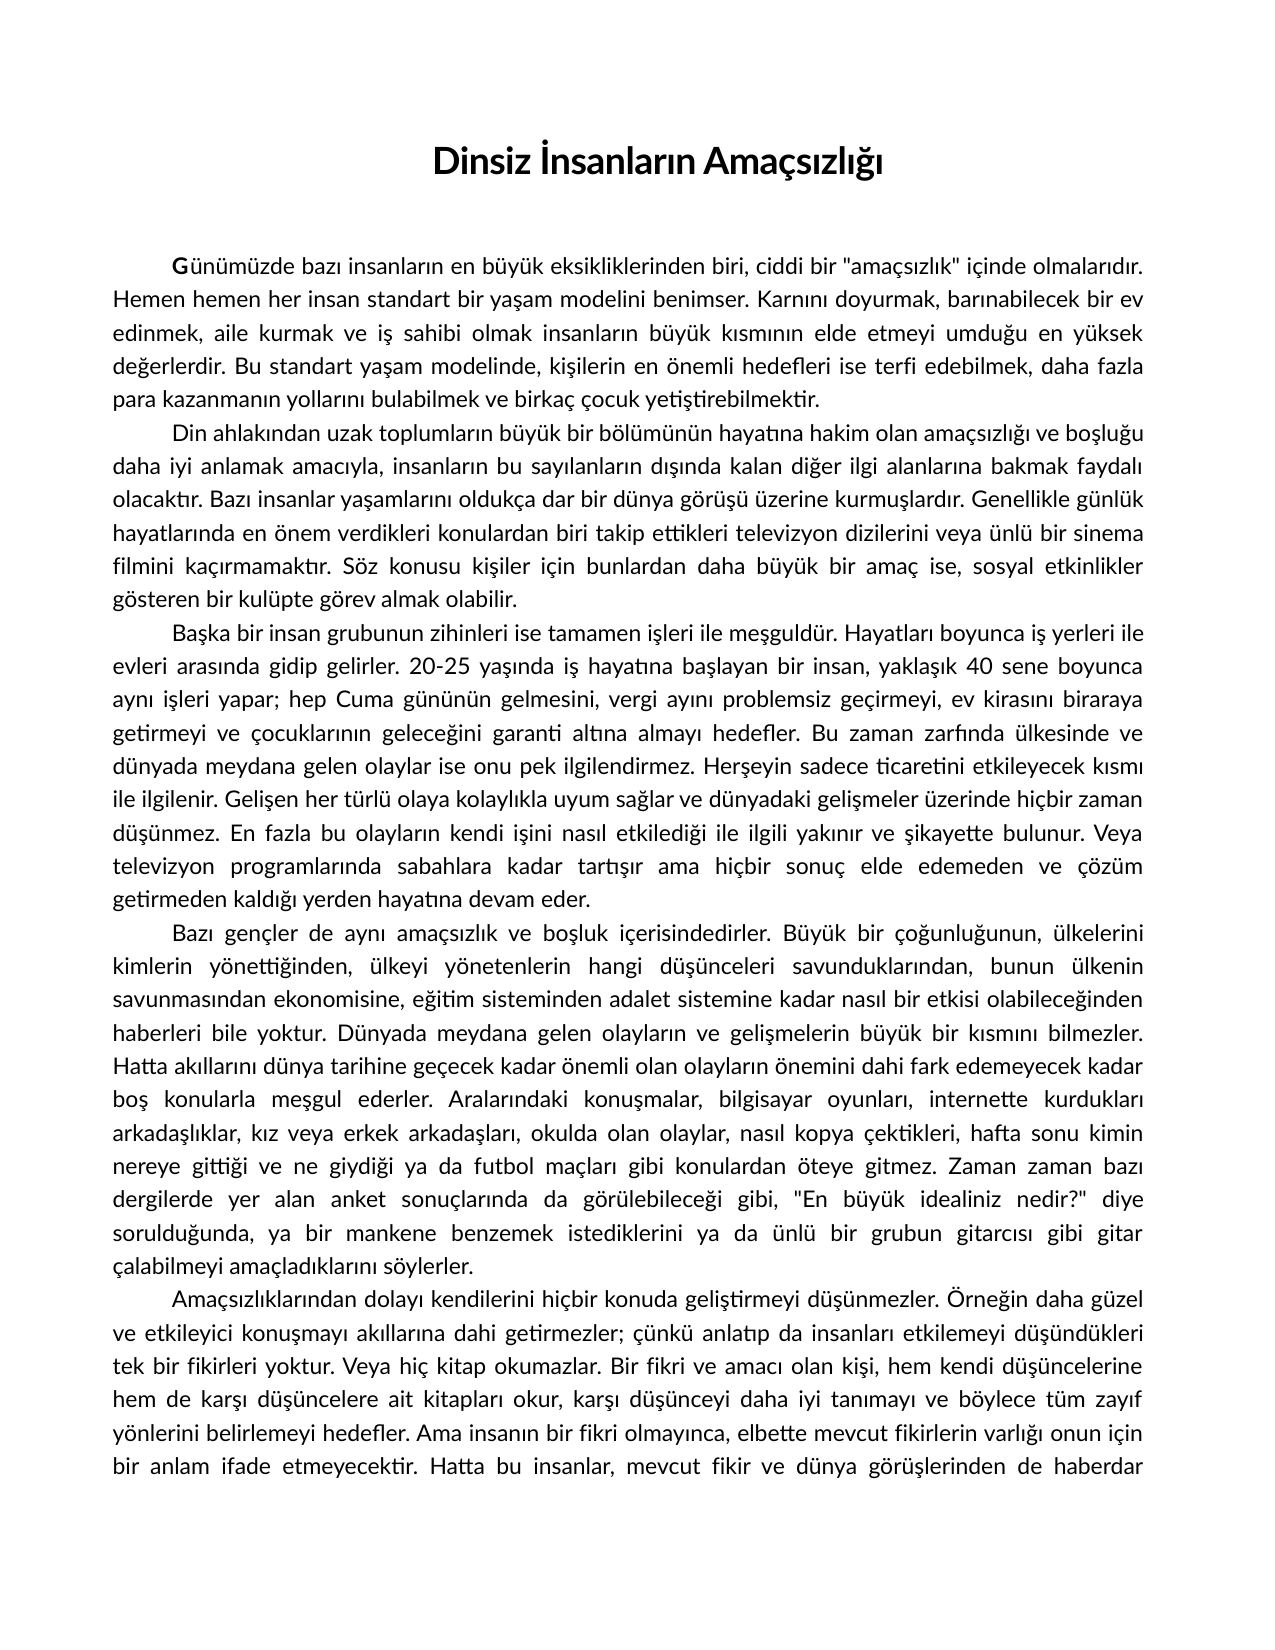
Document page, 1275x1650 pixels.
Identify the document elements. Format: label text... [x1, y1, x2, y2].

text Din ahlakından uzak toplumların büyük bir bölümünün hayatına hakim olan amaçsızlığı ve boşluğu daha iyi anlamak amacıyla, insanların bu sayılanların dışında kalan diğer ilgi alanlarına bakmak faydalı olacaktır. Bazı insanlar yaşamlarını oldukça dar bir dünya görüşü üzerine kurmuşlardır. Genellikle günlük hayatlarında en önem verdikleri konulardan biri takip ettikleri televizyon dizilerini veya ünlü bir sinema filmini kaçırmamaktır. Söz konusu kişiler için bunlardan daha büyük bir amaç ise, sosyal etkinlikler gösteren bir kulüpte görev almak olabilir. [112, 414, 1145, 614]
text Bazı gençler de aynı amaçsızlık ve boşluk içerisindedirler. Büyük bir çoğunluğunun, ülkelerini kimlerin yönettiğinden, ülkeyi yönetenlerin hangi düşünceleri savunduklarından, bunun ülkenin savunmasından ekonomisine, eğitim sisteminden adalet sistemine kadar nasıl bir etkisi olabileceğinden haberleri bile yoktur. Dünyada meydana gelen olayların ve gelişmelerin büyük bir kısmını bilmezler. Hatta akıllarını dünya tarihine geçecek kadar önemli olan olayların önemini dahi fark edemeyecek kadar boş konularla meşgul ederler. Aralarındaki konuşmalar, bilgisayar oyunları, internette kurdukları arkadaşlıklar, kız veya erkek arkadaşları, okulda olan olaylar, nasıl kopya çektikleri, hafta sonu kimin nereye gittiği ve ne giydiği ya da futbol maçları gibi konulardan öteye gitmez. Zaman zaman bazı dergilerde yer alan anket sonuçlarında da görülebileceği gibi, "En büyük idealiniz nedir?" diye sorulduğunda, ya bir mankene benzemek istediklerini ya da ünlü bir grubun gitarcısı gibi gitar çalabilmeyi amaçladıklarını söylerler. [112, 914, 1145, 1281]
text Başka bir insan grubunun zihinleri ise tamamen işleri ile meşguldür. Hayatları boyunca iş yerleri ile evleri arasında gidip gelirler. 20-25 yaşında iş hayatına başlayan bir insan, yaklaşık 40 sene boyunca aynı işleri yapar; hep Cuma gününün gelmesini, vergi ayını problemsiz geçirmeyi, ev kirasını biraraya getirmeyi ve çocuklarının geleceğini garanti altına almayı hedefler. Bu zaman zarfında ülkesinde ve dünyada meydana gelen olaylar ise onu pek ilgilendirmez. Herşeyin sadece ticaretini etkileyecek kısmı ile ilgilenir. Gelişen her türlü olaya kolaylıkla uyum sağlar ve dünyadaki gelişmeler üzerinde hiçbir zaman düşünmez. En fazla bu olayların kendi işini nasıl etkilediği ile ilgili yakınır ve şikayette bulunur. Veya televizyon programlarında sabahlara kadar tartışır ama hiçbir sonuç elde edemeden ve çözüm getirmeden kaldığı yerden hayatına devam eder. [112, 614, 1145, 914]
text Amaçsızlıklarından dolayı kendilerini hiçbir konuda geliştirmeyi düşünmezler. Örneğin daha güzel ve etkileyici konuşmayı akıllarına dahi getirmezler; çünkü anlatıp da insanları etkilemeyi düşündükleri tek bir fikirleri yoktur. Veya hiç kitap okumazlar. Bir fikri ve amacı olan kişi, hem kendi düşüncelerine hem de karşı düşüncelere ait kitapları okur, karşı düşünceyi daha iyi tanımayı ve böylece tüm zayıf yönlerini belirlemeyi hedefler. Ama insanın bir fikri olmayınca, elbette mevcut fikirlerin varlığı onun için bir anlam ifade etmeyecektir. Hatta bu insanlar, mevcut fikir ve dünya görüşlerinden de haberdar [112, 1281, 1145, 1481]
text Dinsiz İnsanların Amaçsızlığı [112, 148, 1145, 181]
text Günümüzde bazı insanların en büyük eksikliklerinden biri, ciddi bir "amaçsızlık" içinde olmalarıdır. Hemen hemen her insan standart bir yaşam modelini benimser. Karnını doyurmak, barınabilecek bir ev edinmek, aile kurmak ve iş sahibi olmak insanların büyük kısmının elde etmeyi umduğu en yüksek değerlerdir. Bu standart yaşam modelinde, kişilerin en önemli hedefleri ise terfi edebilmek, daha fazla para kazanmanın yollarını bulabilmek ve birkaç çocuk yetiştirebilmektir. [112, 248, 1145, 414]
